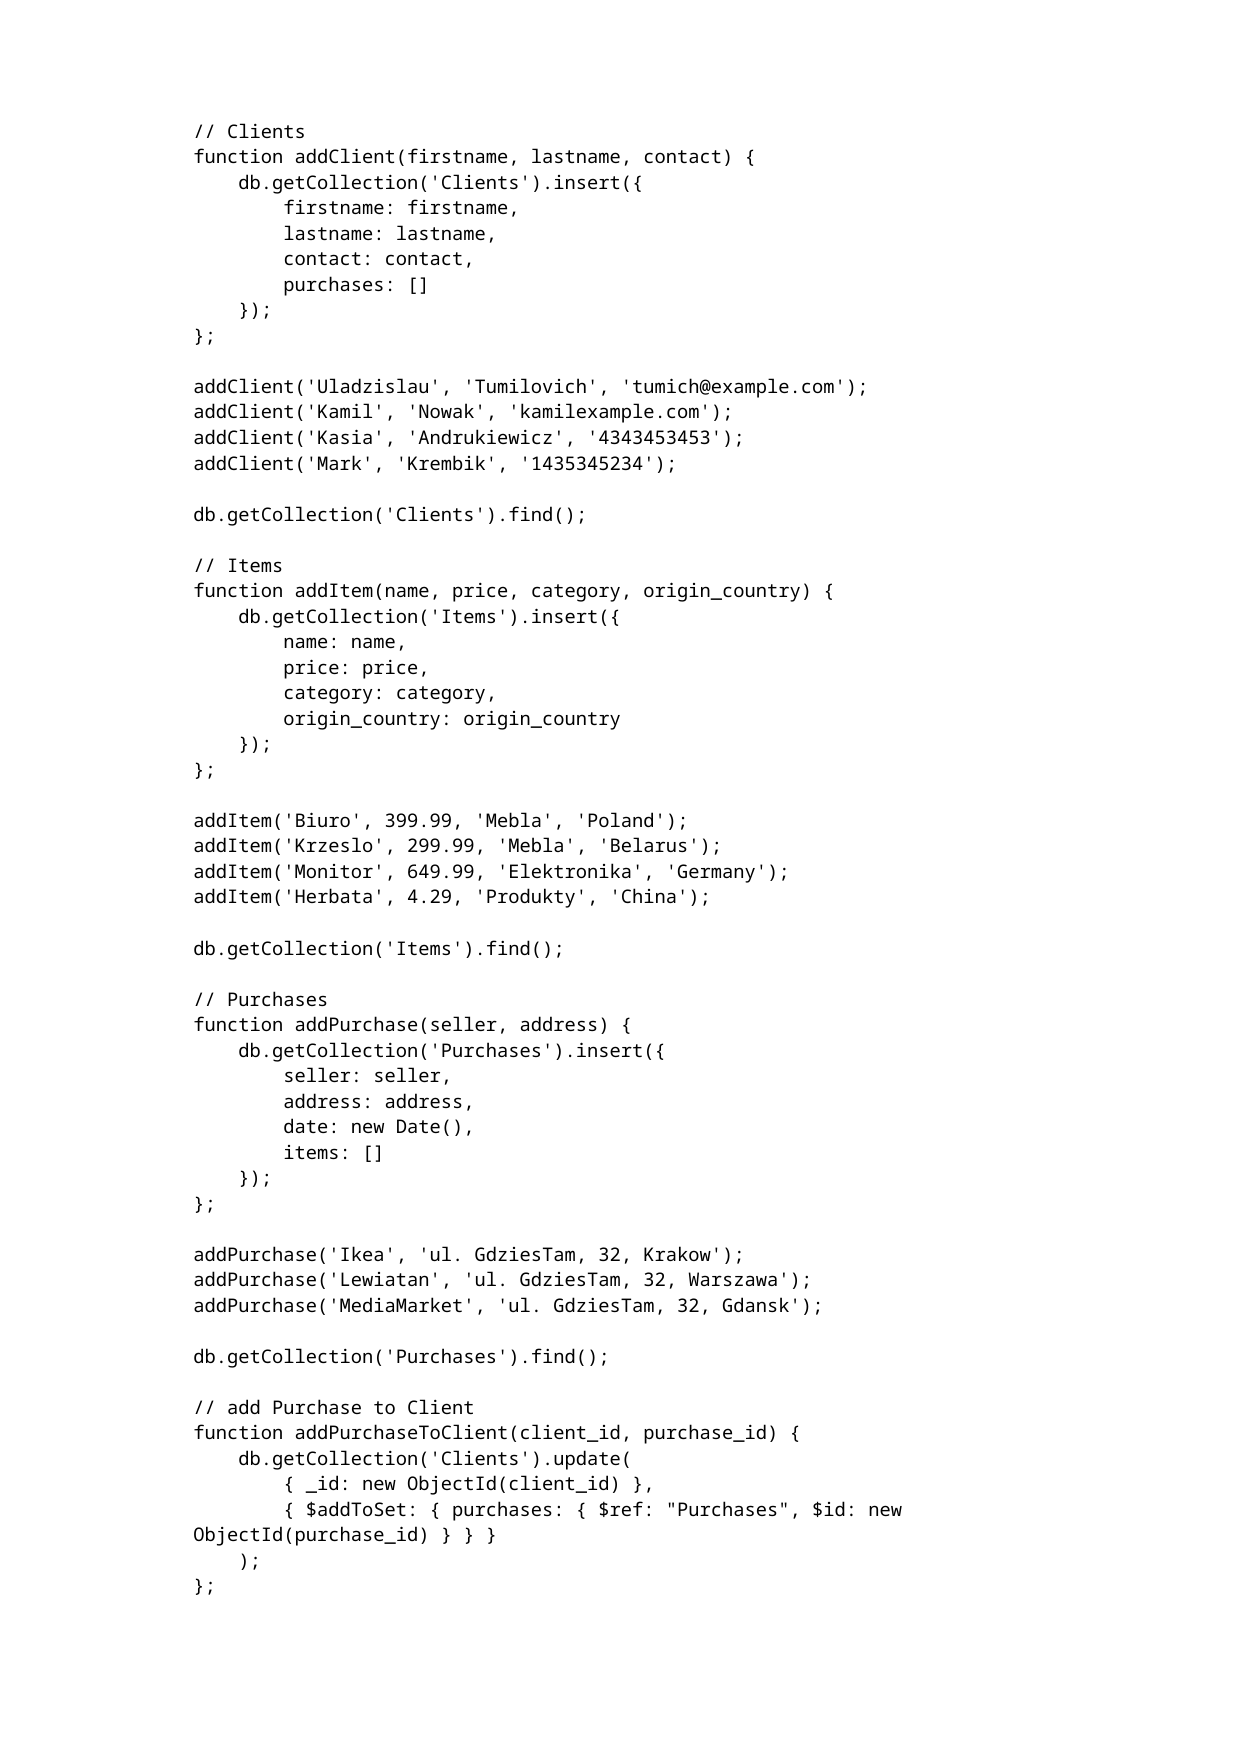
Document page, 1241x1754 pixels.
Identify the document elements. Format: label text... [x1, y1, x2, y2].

list // Items [156, 552, 1122, 577]
list addPurchase('Ikea', 'ul. GdziesTam, 32, Krakow'); [156, 1241, 1122, 1267]
list origin_country: origin_country [156, 705, 1122, 731]
list addPurchase('MediaMarket', 'ul. GdziesTam, 32, Gdansk'); [156, 1292, 1122, 1318]
list date: new Date(), [156, 1113, 1122, 1139]
list }; [156, 1190, 1122, 1216]
list db.getCollection('Clients').update( [156, 1445, 1122, 1471]
list { _id: new ObjectId(client_id) }, [156, 1471, 1122, 1496]
list seller: seller, [156, 1062, 1122, 1088]
list db.getCollection('Purchases').insert({ [156, 1037, 1122, 1062]
list contact: contact, [156, 246, 1122, 271]
list lastname: lastname, [156, 220, 1122, 246]
list }; [156, 1573, 1122, 1598]
list addItem('Krzeslo', 299.99, 'Mebla', 'Belarus'); [156, 833, 1122, 858]
list items: [] [156, 1139, 1122, 1164]
list ); [156, 1547, 1122, 1573]
list // add Purchase to Client [156, 1394, 1122, 1420]
list function addClient(firstname, lastname, contact) { [156, 144, 1122, 169]
list addClient('Uladzislau', 'Tumilovich', 'tumich@example.com'); [156, 373, 1122, 399]
list addClient('Mark', 'Krembik', '1435345234'); [156, 450, 1122, 475]
list // Purchases [156, 986, 1122, 1011]
list price: price, [156, 654, 1122, 679]
list }); [156, 297, 1122, 322]
list address: address, [156, 1088, 1122, 1113]
list purchases: [] [156, 271, 1122, 297]
list name: name, [156, 628, 1122, 654]
list }); [156, 1164, 1122, 1190]
list { $addToSet: { purchases: { $ref: "Purchases", $id: new ObjectId(purchase_id) } } } [156, 1496, 1122, 1547]
list db.getCollection('Items').find(); [156, 935, 1122, 960]
list function addPurchaseToClient(client_id, purchase_id) { [156, 1420, 1122, 1445]
list }); [156, 731, 1122, 756]
list db.getCollection('Items').insert({ [156, 603, 1122, 628]
list // Clients [156, 118, 1122, 144]
list db.getCollection('Purchases').find(); [156, 1343, 1122, 1369]
list addPurchase('Lewiatan', 'ul. GdziesTam, 32, Warszawa'); [156, 1267, 1122, 1292]
list db.getCollection('Clients').find(); [156, 501, 1122, 526]
list addClient('Kamil', 'Nowak', 'kamilexample.com'); [156, 399, 1122, 424]
list category: category, [156, 679, 1122, 705]
list firstname: firstname, [156, 195, 1122, 220]
list addItem('Herbata', 4.29, 'Produkty', 'China'); [156, 884, 1122, 909]
list function addItem(name, price, category, origin_country) { [156, 577, 1122, 603]
list }; [156, 756, 1122, 782]
list db.getCollection('Clients').insert({ [156, 169, 1122, 195]
list addClient('Kasia', 'Andrukiewicz', '4343453453'); [156, 424, 1122, 450]
list }; [156, 322, 1122, 348]
list addItem('Monitor', 649.99, 'Elektronika', 'Germany'); [156, 858, 1122, 884]
list addItem('Biuro', 399.99, 'Mebla', 'Poland'); [156, 807, 1122, 833]
list function addPurchase(seller, address) { [156, 1011, 1122, 1037]
